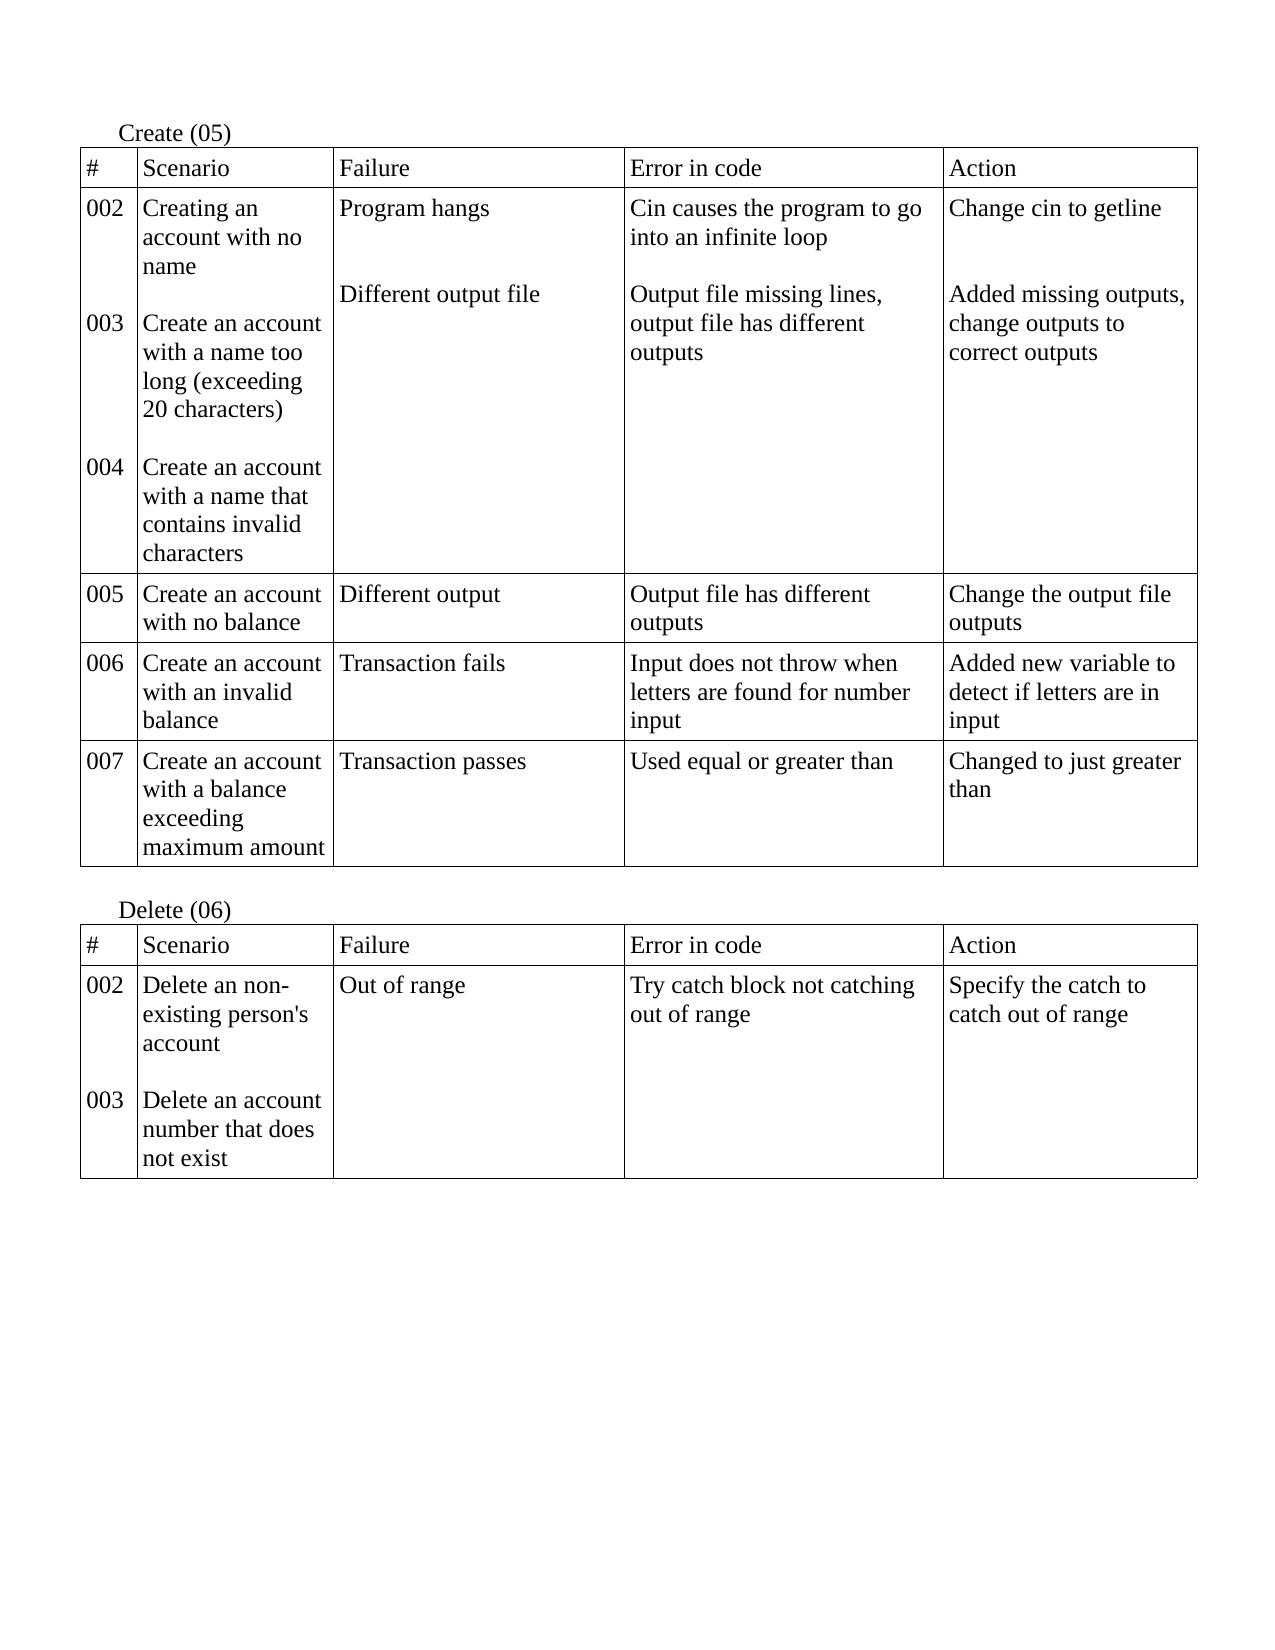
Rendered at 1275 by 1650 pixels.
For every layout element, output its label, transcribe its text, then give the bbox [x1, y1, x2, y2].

table_cell Transaction passes [334, 741, 624, 866]
table_cell Out of range [334, 966, 624, 1177]
table_cell Changed to just greater than [944, 741, 1197, 866]
table_cell Change the output file outputs [944, 574, 1197, 642]
table_cell 007 [81, 741, 137, 866]
table_cell 005 [81, 574, 137, 642]
table_cell Different output [334, 574, 624, 642]
table_header Scenario [138, 925, 333, 964]
table_cell Used equal or greater than [625, 741, 943, 866]
table_header Action [944, 925, 1197, 964]
table_header # [81, 925, 137, 964]
table_header Error in code [625, 925, 943, 964]
table_header Error in code [625, 148, 943, 187]
table_header # [81, 148, 137, 187]
table_cell Output file has different outputs [625, 574, 943, 642]
table_cell Delete an non-existing person's account Delete an account number that does not exist [138, 966, 333, 1177]
table_cell 006 [81, 643, 137, 740]
table_cell Added new variable to detect if letters are in input [944, 643, 1197, 740]
table_cell Change cin to getline Added missing outputs, change outputs to correct outputs [944, 188, 1197, 573]
text Delete (06) [118, 895, 1157, 924]
table_cell 002 003 004 [81, 188, 137, 573]
table_header Failure [334, 148, 624, 187]
table_cell Create an account with a balance exceeding maximum amount [138, 741, 333, 866]
table_cell Specify the catch to catch out of range [944, 966, 1197, 1177]
table_header Failure [334, 925, 624, 964]
table_cell Create an account with an invalid balance [138, 643, 333, 740]
table_cell Program hangs Different output file [334, 188, 624, 573]
text Create (05) [118, 118, 1157, 147]
table_cell Input does not throw when letters are found for number input [625, 643, 943, 740]
table_cell Transaction fails [334, 643, 624, 740]
table_header Scenario [138, 148, 333, 187]
table_cell Create an account with no balance [138, 574, 333, 642]
table_cell 002 003 [81, 966, 137, 1177]
table_cell Try catch block not catching out of range [625, 966, 943, 1177]
table_cell Cin causes the program to go into an infinite loop Output file missing lines, output file has different outputs [625, 188, 943, 573]
table_cell Creating an account with no name Create an account with a name too long (exceeding 20 characters) Create an account with a name that contains invalid characters [138, 188, 333, 573]
table_header Action [944, 148, 1197, 187]
